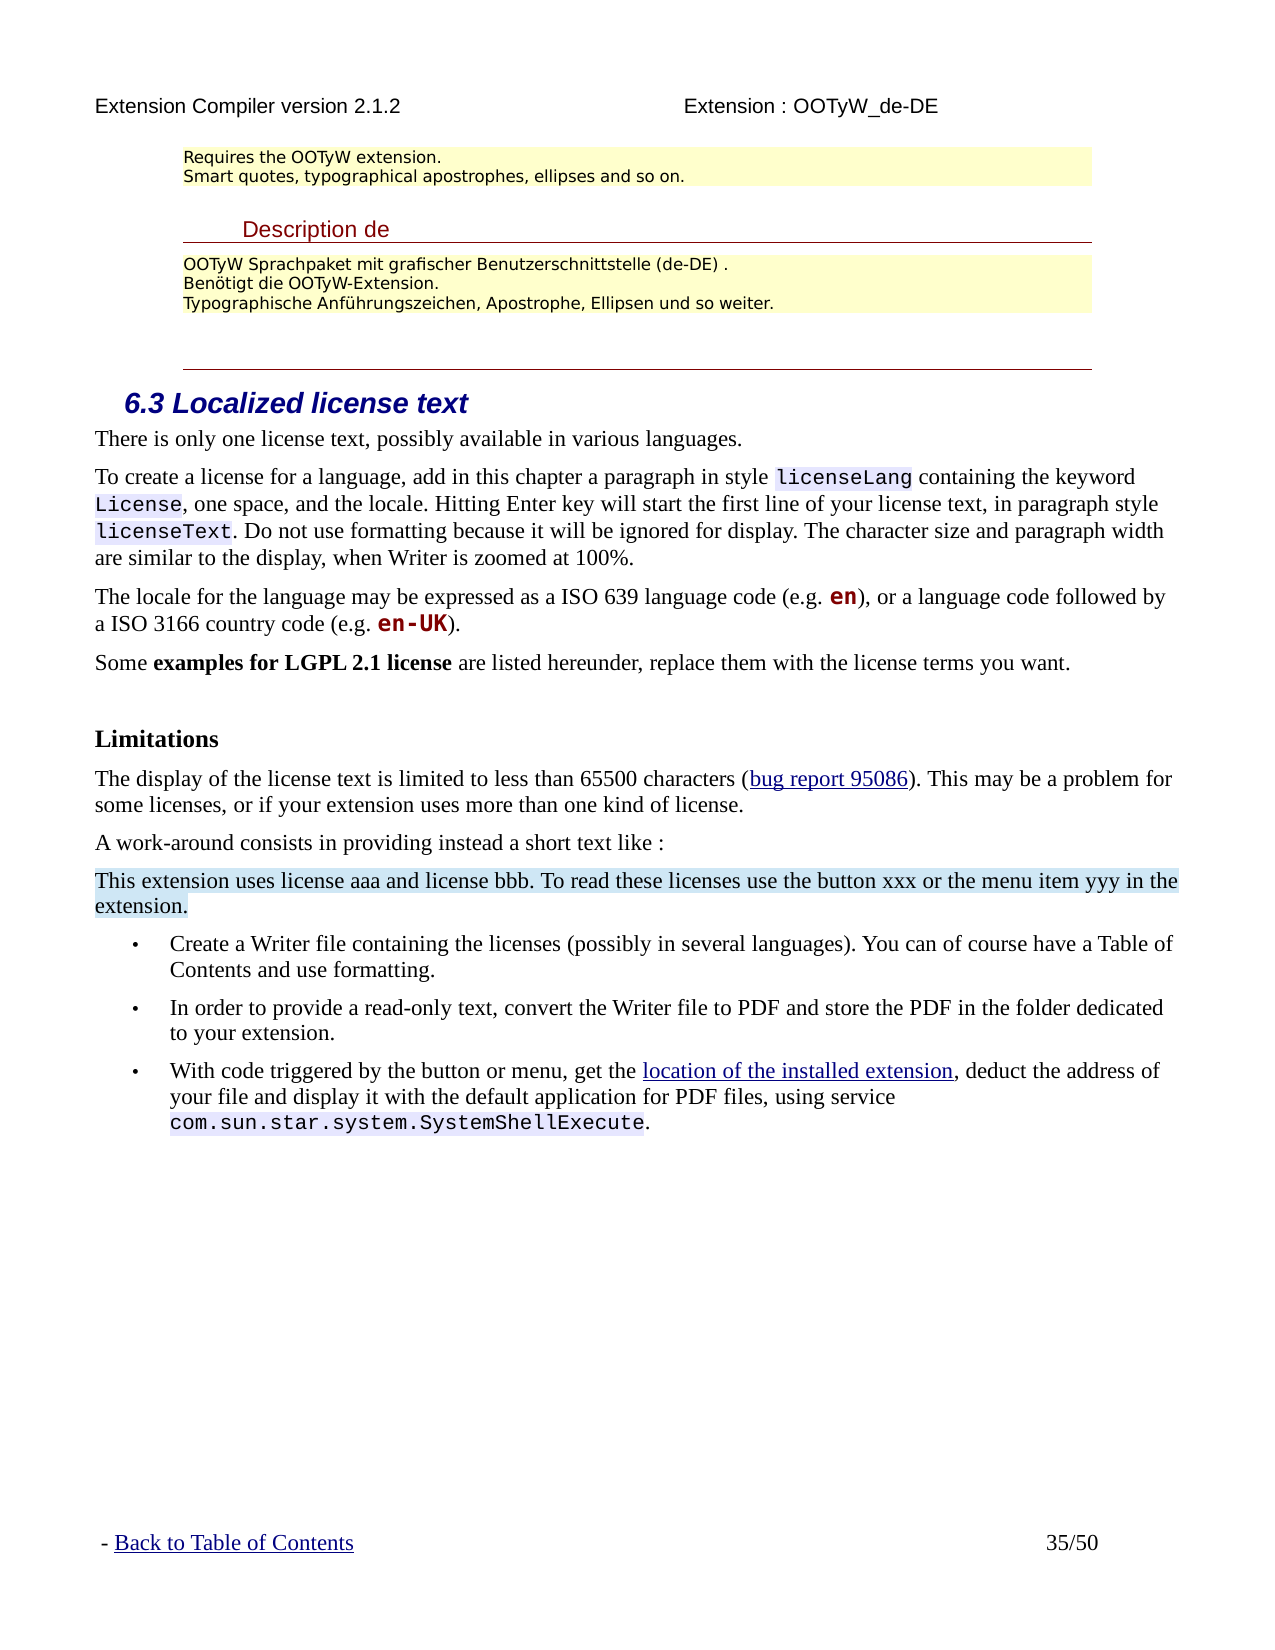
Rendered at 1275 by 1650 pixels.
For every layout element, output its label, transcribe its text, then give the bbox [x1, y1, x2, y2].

text OOTyW Sprachpaket mit grafischer Benutzerschnittstelle (de-DE) . [183, 255, 1092, 274]
text The display of the license text is limited to less than 65500 characters (bug report 95086). This may be a problem for some licenses, or if your extension uses more than one kind of license. [94, 766, 1181, 817]
text Description de [183, 216, 1092, 242]
text Limitations [94, 725, 1181, 753]
text Smart quotes, typographical apostrophes, ellipses and so on. [183, 167, 1092, 186]
text Some examples for LGPL 2.1 license are listed hereunder, replace them with the license terms you want. [94, 649, 1181, 675]
text A work-around consists in providing instead a short text like : [94, 829, 1181, 855]
list Create a Writer file containing the licenses (possibly in several languages). You can of course have a Table of Contents and use formatting. [132, 931, 1181, 982]
text To create a license for a language, add in this chapter a paragraph in style licenseLang containing the keyword License, one space, and the locale. Hitting Enter key will start the first line of your license text, in paragraph style licenseText. Do not use formatting because it will be ignored for display. The character size and paragraph width are similar to the display, when Writer is zoomed at 100%. [94, 464, 1181, 570]
text This extension uses license aaa and license bbb. To read these licenses use the button xxx or the menu item yyy in the extension. [94, 867, 1181, 918]
text Requires the OOTyW extension. [183, 147, 1092, 167]
text There is only one license text, possibly available in various languages. [94, 426, 1181, 451]
text Benötigt die OOTyW-Extension. [183, 274, 1092, 294]
subtitle Localized license text [124, 387, 1181, 420]
list In order to provide a read-only text, convert the Writer file to PDF and store the PDF in the folder dedicated to your extension. [132, 994, 1181, 1046]
text Typographische Anführungszeichen, Apostrophe, Ellipsen und so weiter. [183, 294, 1092, 313]
text The locale for the language may be expressed as a ISO 639 language code (e.g. en), or a language code followed by a ISO 3166 country code (e.g. en-UK). [94, 583, 1181, 637]
list With code triggered by the button or menu, get the location of the installed extension, deduct the address of your file and display it with the default application for PDF files, using service com.sun.star.system.SystemShellExecute. [132, 1058, 1181, 1136]
